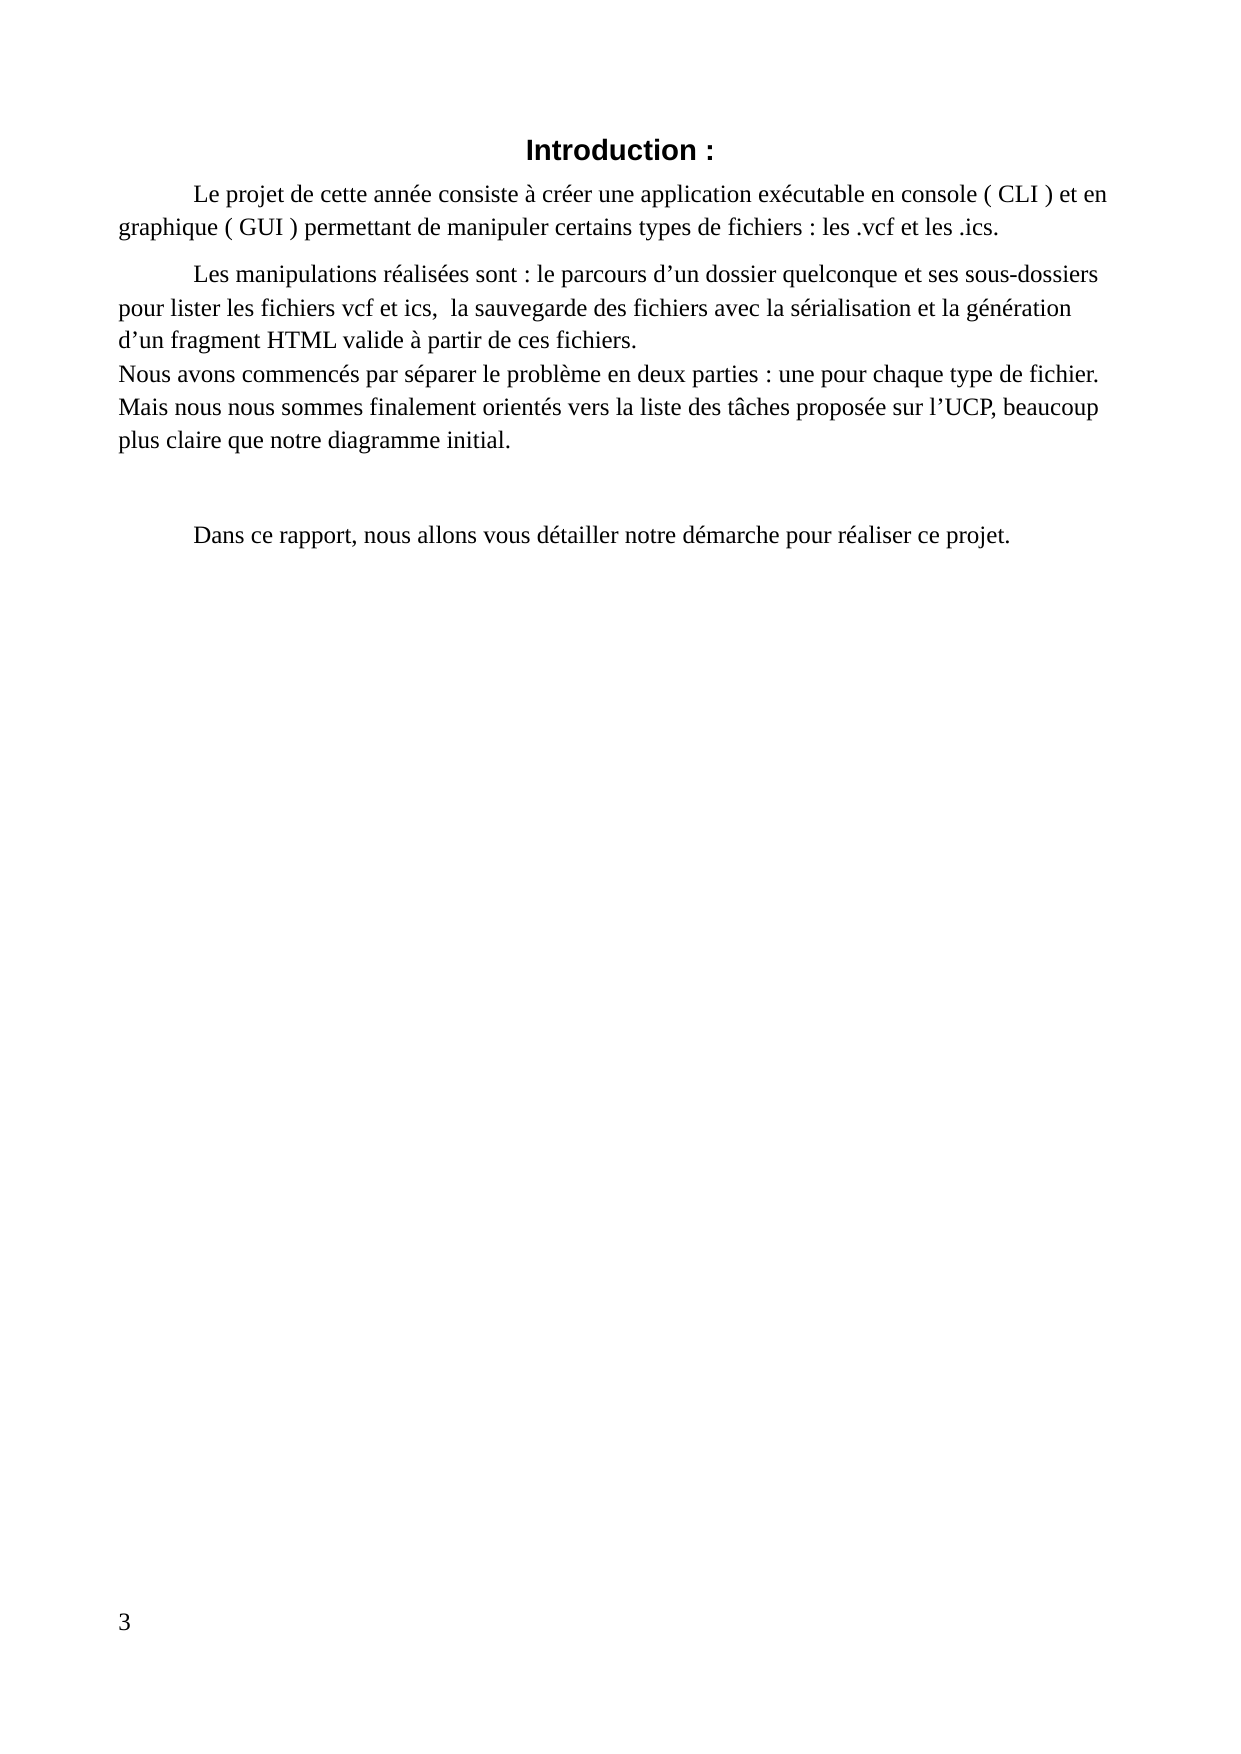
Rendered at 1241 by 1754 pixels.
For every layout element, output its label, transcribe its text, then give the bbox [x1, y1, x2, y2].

text Le projet de cette année consiste à créer une application exécutable en console ( CLI ) et en graphique ( GUI ) permettant de manipuler certains types de fichiers : les .vcf et les .ics. [118, 179, 1122, 241]
text Dans ce rapport, nous allons vous détailler notre démarche pour réaliser ce projet. [118, 520, 1122, 549]
text Les manipulations réalisées sont : le parcours d’un dossier quelconque et ses sous-dossiers pour lister les fichiers vcf et ics, la sauvegarde des fichiers avec la sérialisation et la génération d’un fragment HTML valide à partir de ces fichiers. Nous avons commencés par séparer le problème en deux parties : une pour chaque type de fichier. Mais nous nous sommes finalement orientés vers la liste des tâches proposée sur l’UCP, beaucoup plus claire que notre diagramme initial. [118, 259, 1122, 453]
subtitle Introduction : [118, 133, 1122, 166]
